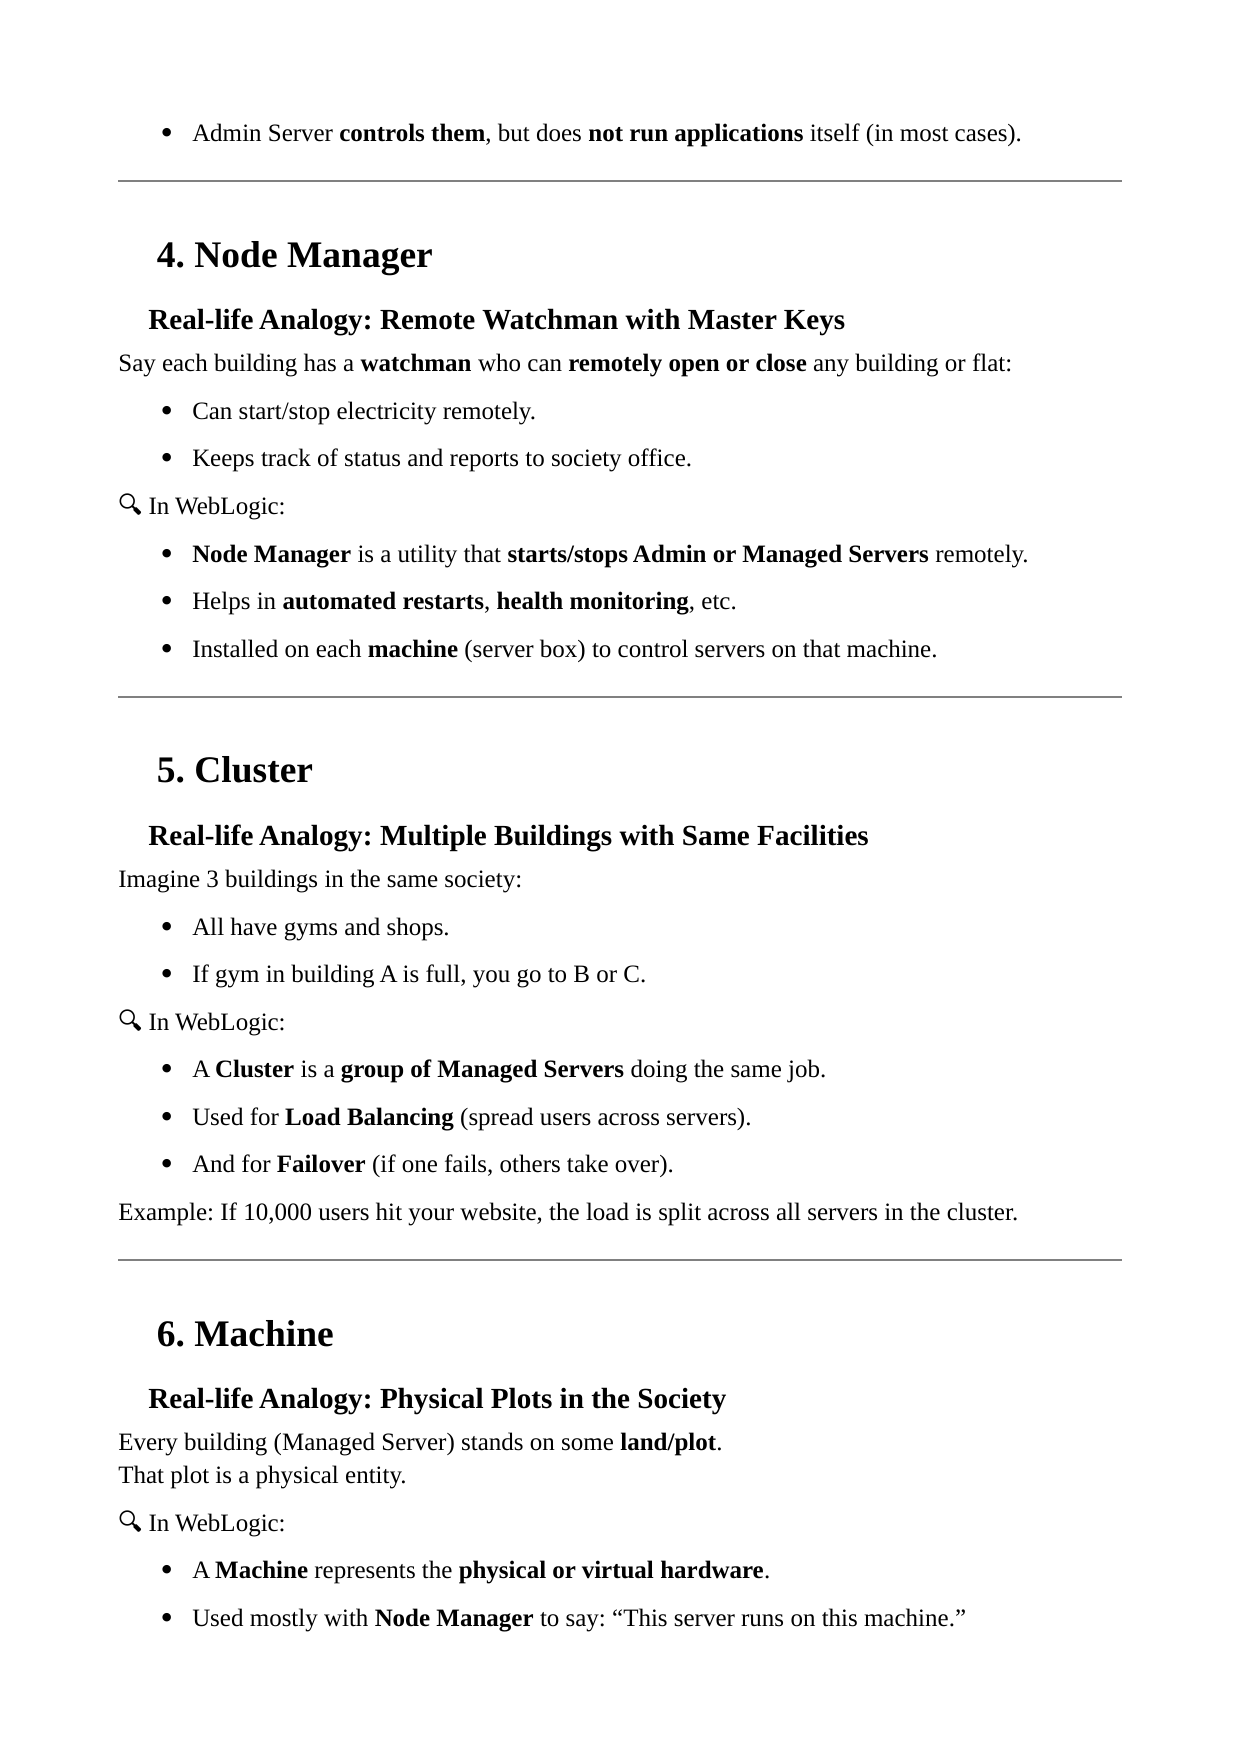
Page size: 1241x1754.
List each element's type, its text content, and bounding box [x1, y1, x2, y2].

list Node Manager is a utility that starts/stops Admin or Managed Servers remotely. [162, 539, 1122, 567]
subtitle 💡 Real-life Analogy: Remote Watchman with Master Keys [118, 302, 1122, 336]
subtitle 💡 Real-life Analogy: Physical Plots in the Society [118, 1381, 1122, 1415]
text 🔍 In WebLogic: [118, 491, 1122, 520]
text 🔍 In WebLogic: [118, 1508, 1122, 1537]
subtitle 🔷 5. Cluster [118, 748, 1122, 791]
list Used for Load Balancing (spread users across servers). [162, 1102, 1122, 1131]
subtitle 🔷 6. Machine [118, 1311, 1122, 1354]
text Imagine 3 buildings in the same society: [118, 864, 1122, 893]
text 🔍 In WebLogic: [118, 1007, 1122, 1036]
list If gym in building A is full, you go to B or C. [162, 959, 1122, 988]
list Keeps track of status and reports to society office. [162, 443, 1122, 472]
list Used mostly with Node Manager to say: “This server runs on this machine.” [162, 1603, 1122, 1632]
subtitle 💡 Real-life Analogy: Multiple Buildings with Same Facilities [118, 818, 1122, 851]
list And for Failover (if one fails, others take over). [162, 1149, 1122, 1178]
text Example: If 10,000 users hit your website, the load is split across all servers in the cluster. [118, 1197, 1122, 1226]
list A Cluster is a group of Managed Servers doing the same job. [162, 1054, 1122, 1083]
list Can start/stop electricity remotely. [162, 396, 1122, 424]
text Say each building has a watchman who can remotely open or close any building or flat: [118, 348, 1122, 377]
list All have gyms and shops. [162, 912, 1122, 940]
subtitle 🔷 4. Node Manager [118, 232, 1122, 275]
list A Machine represents the physical or virtual hardware. [162, 1556, 1122, 1584]
list Installed on each machine (server box) to control servers on that machine. [162, 634, 1122, 663]
list Helps in automated restarts, health monitoring, etc. [162, 586, 1122, 615]
text Every building (Managed Server) stands on some land/plot. That plot is a physical entity. [118, 1427, 1122, 1489]
list Admin Server controls them, but does not run applications itself (in most cases). [162, 118, 1122, 147]
